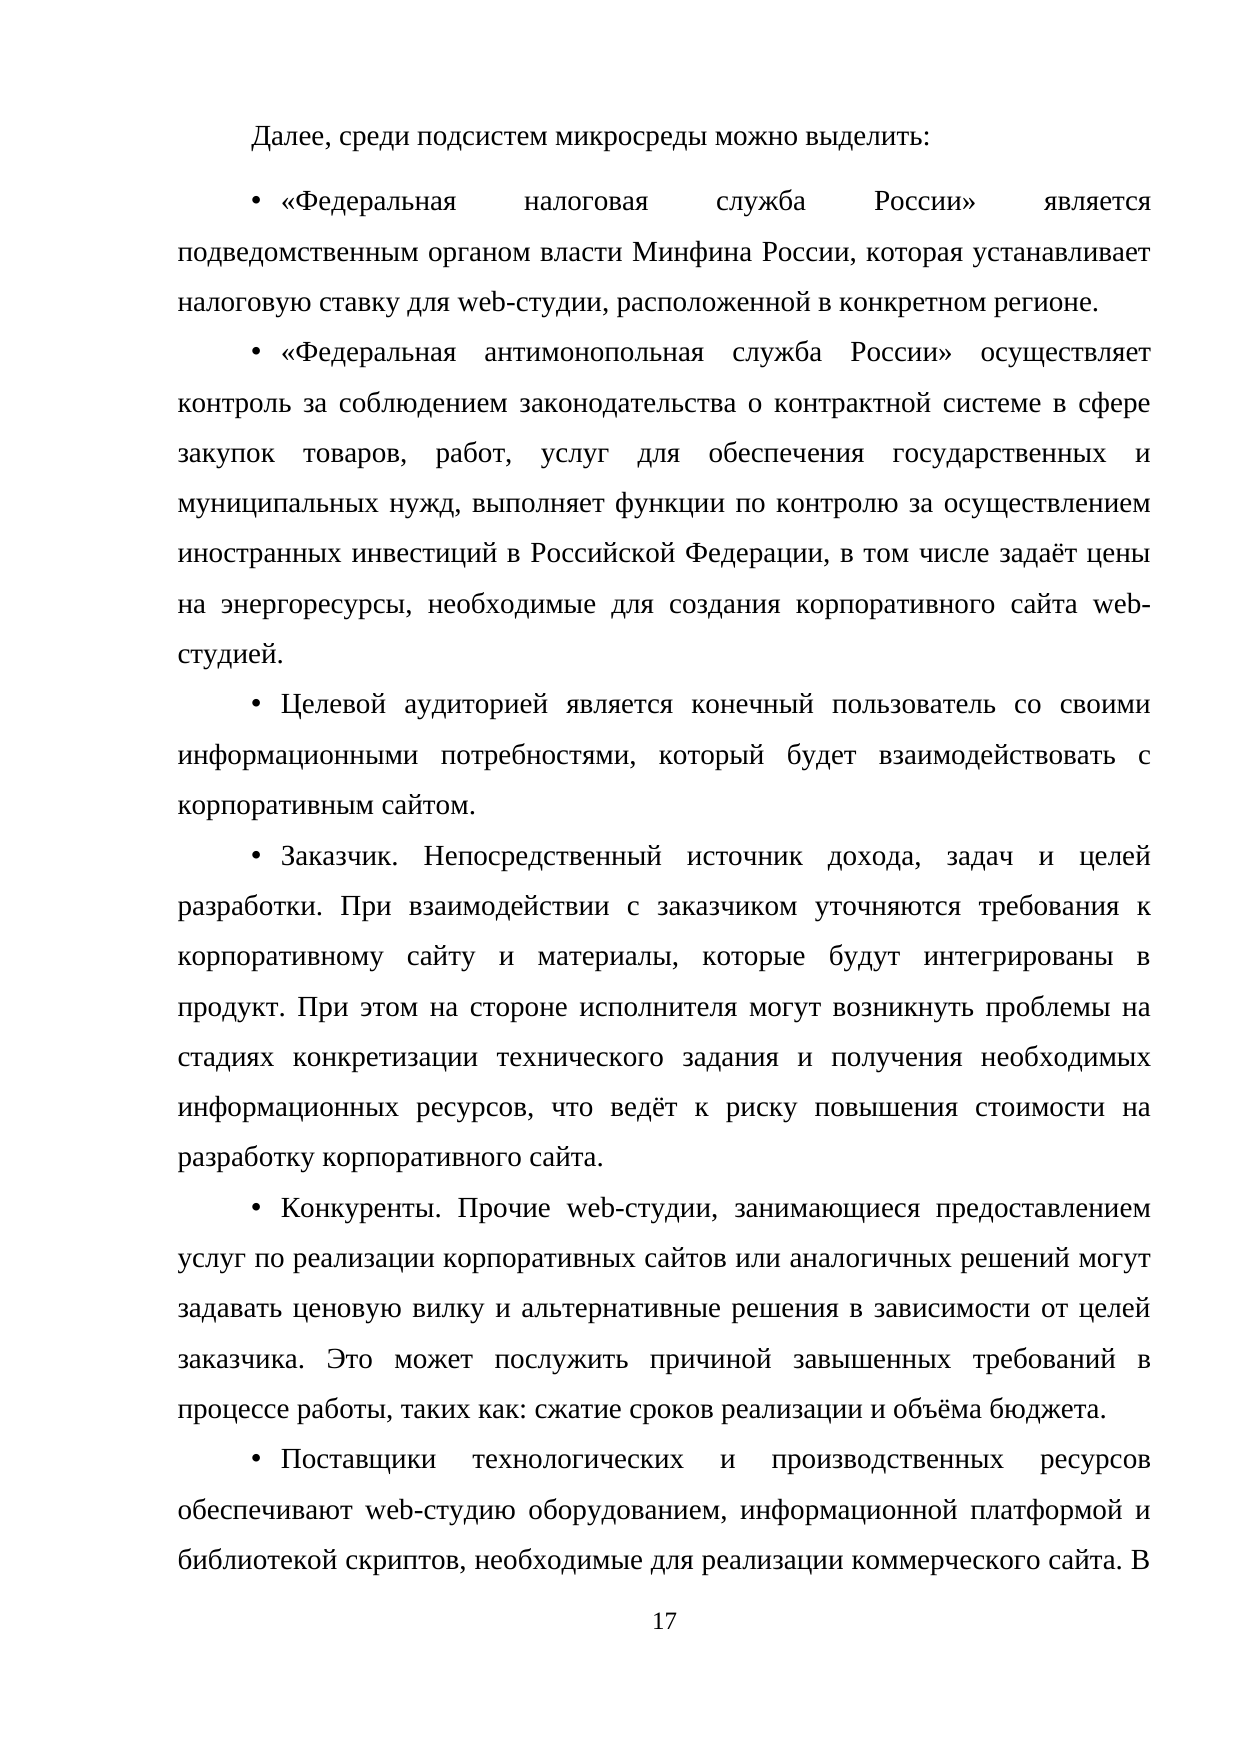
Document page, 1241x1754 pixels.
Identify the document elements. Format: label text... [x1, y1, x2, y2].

list «Федеральная антимонопольная служба России» осуществляет контроль за соблюдением законодательства о контрактной системе в сфере закупок товаров, работ, услуг для обеспечения государственных и муниципальных нужд, выполняет функции по контролю за осуществлением иностранных инвестиций в Российской Федерации, в том числе задаёт цены на энергоресурсы, необходимые для создания корпоративного сайта web-студией. [177, 334, 1152, 670]
list Целевой аудиторией является конечный пользователь со своими информационными потребностями, который будет взаимодействовать с корпоративным сайтом. [177, 687, 1152, 821]
text Далее, среди подсистем микросреды можно выделить: [177, 118, 1152, 152]
list Заказчик. Непосредственный источник дохода, задач и целей разработки. При взаимодействии с заказчиком уточняются требования к корпоративному сайту и материалы, которые будут интегрированы в продукт. При этом на стороне исполнителя могут возникнуть проблемы на стадиях конкретизации технического задания и получения необходимых информационных ресурсов, что ведёт к риску повышения стоимости на разработку корпоративного сайта. [177, 838, 1152, 1173]
list Конкуренты. Прочие web-студии, занимающиеся предоставлением услуг по реализации корпоративных сайтов или аналогичных решений могут задавать ценовую вилку и альтернативные решения в зависимости от целей заказчика. Это может послужить причиной завышенных требований в процессе работы, таких как: сжатие сроков реализации и объёма бюджета. [177, 1190, 1152, 1425]
list «Федеральная налоговая служба России» является подведомственным органом власти Минфина России, которая устанавливает налоговую ставку для web-студии, расположенной в конкретном регионе. [177, 183, 1152, 317]
list Поставщики технологических и производственных ресурсов обеспечивают web-студию оборудованием, информационной платформой и библиотекой скриптов, необходимые для реализации коммерческого сайта. В [177, 1442, 1152, 1576]
